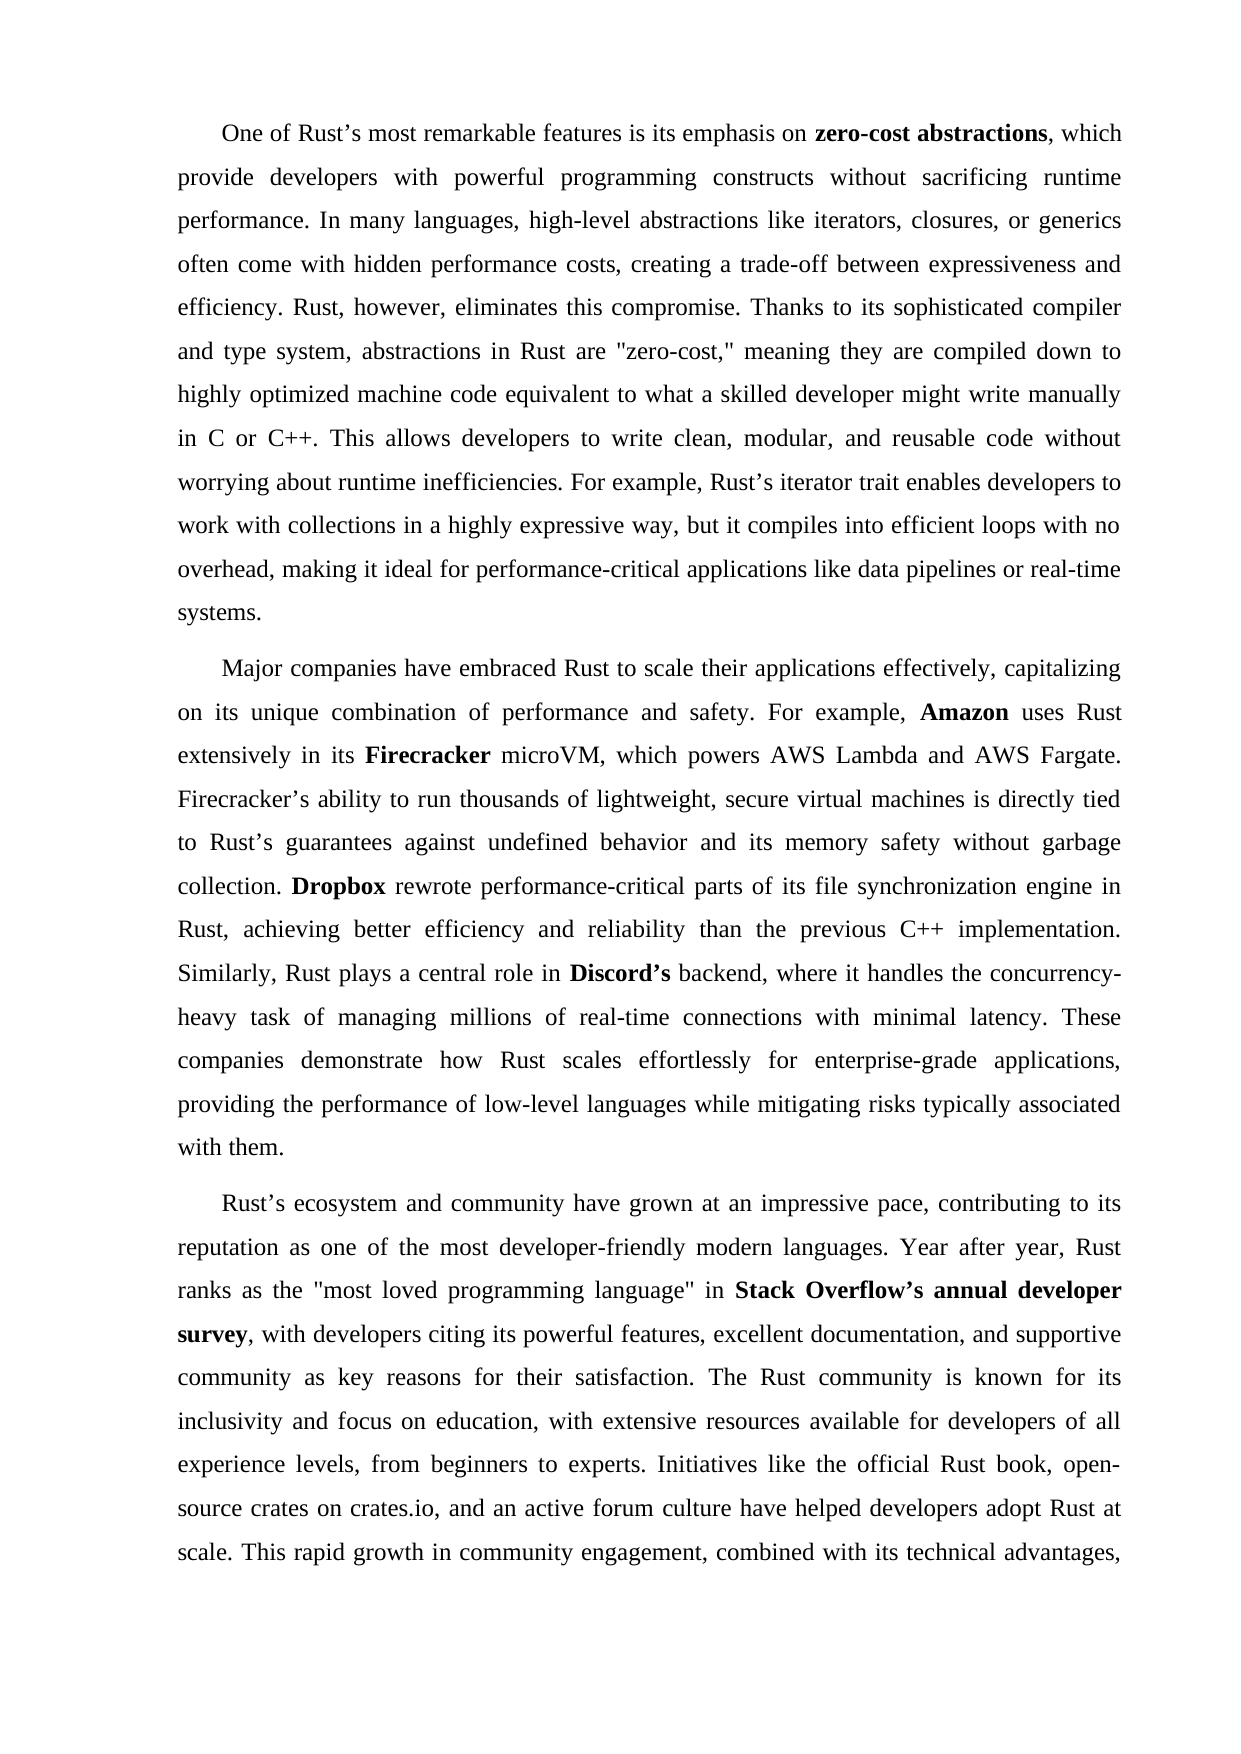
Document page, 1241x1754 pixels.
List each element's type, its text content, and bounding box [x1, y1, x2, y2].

text Rust’s ecosystem and community have grown at an impressive pace, contributing to its reputation as one of the most developer-friendly modern languages. Year after year, Rust ranks as the "most loved programming language" in Stack Overflow’s annual developer survey, with developers citing its powerful features, excellent documentation, and supportive community as key reasons for their satisfaction. The Rust community is known for its inclusivity and focus on education, with extensive resources available for developers of all experience levels, from beginners to experts. Initiatives like the official Rust book, open-source crates on crates.io, and an active forum culture have helped developers adopt Rust at scale. This rapid growth in community engagement, combined with its technical advantages, [177, 1188, 1122, 1566]
text Major companies have embraced Rust to scale their applications effectively, capitalizing on its unique combination of performance and safety. For example, Amazon uses Rust extensively in its Firecracker microVM, which powers AWS Lambda and AWS Fargate. Firecracker’s ability to run thousands of lightweight, secure virtual machines is directly tied to Rust’s guarantees against undefined behavior and its memory safety without garbage collection. Dropbox rewrote performance-critical parts of its file synchronization engine in Rust, achieving better efficiency and reliability than the previous C++ implementation. Similarly, Rust plays a central role in Discord’s backend, where it handles the concurrency-heavy task of managing millions of real-time connections with minimal latency. These companies demonstrate how Rust scales effortlessly for enterprise-grade applications, providing the performance of low-level languages while mitigating risks typically associated with them. [177, 653, 1122, 1161]
text One of Rust’s most remarkable features is its emphasis on zero-cost abstractions, which provide developers with powerful programming constructs without sacrificing runtime performance. In many languages, high-level abstractions like iterators, closures, or generics often come with hidden performance costs, creating a trade-off between expressiveness and efficiency. Rust, however, eliminates this compromise. Thanks to its sophisticated compiler and type system, abstractions in Rust are "zero-cost," meaning they are compiled down to highly optimized machine code equivalent to what a skilled developer might write manually in C or C++. This allows developers to write clean, modular, and reusable code without worrying about runtime inefficiencies. For example, Rust’s iterator trait enables developers to work with collections in a highly expressive way, but it compiles into efficient loops with no overhead, making it ideal for performance-critical applications like data pipelines or real-time systems. [177, 118, 1122, 626]
